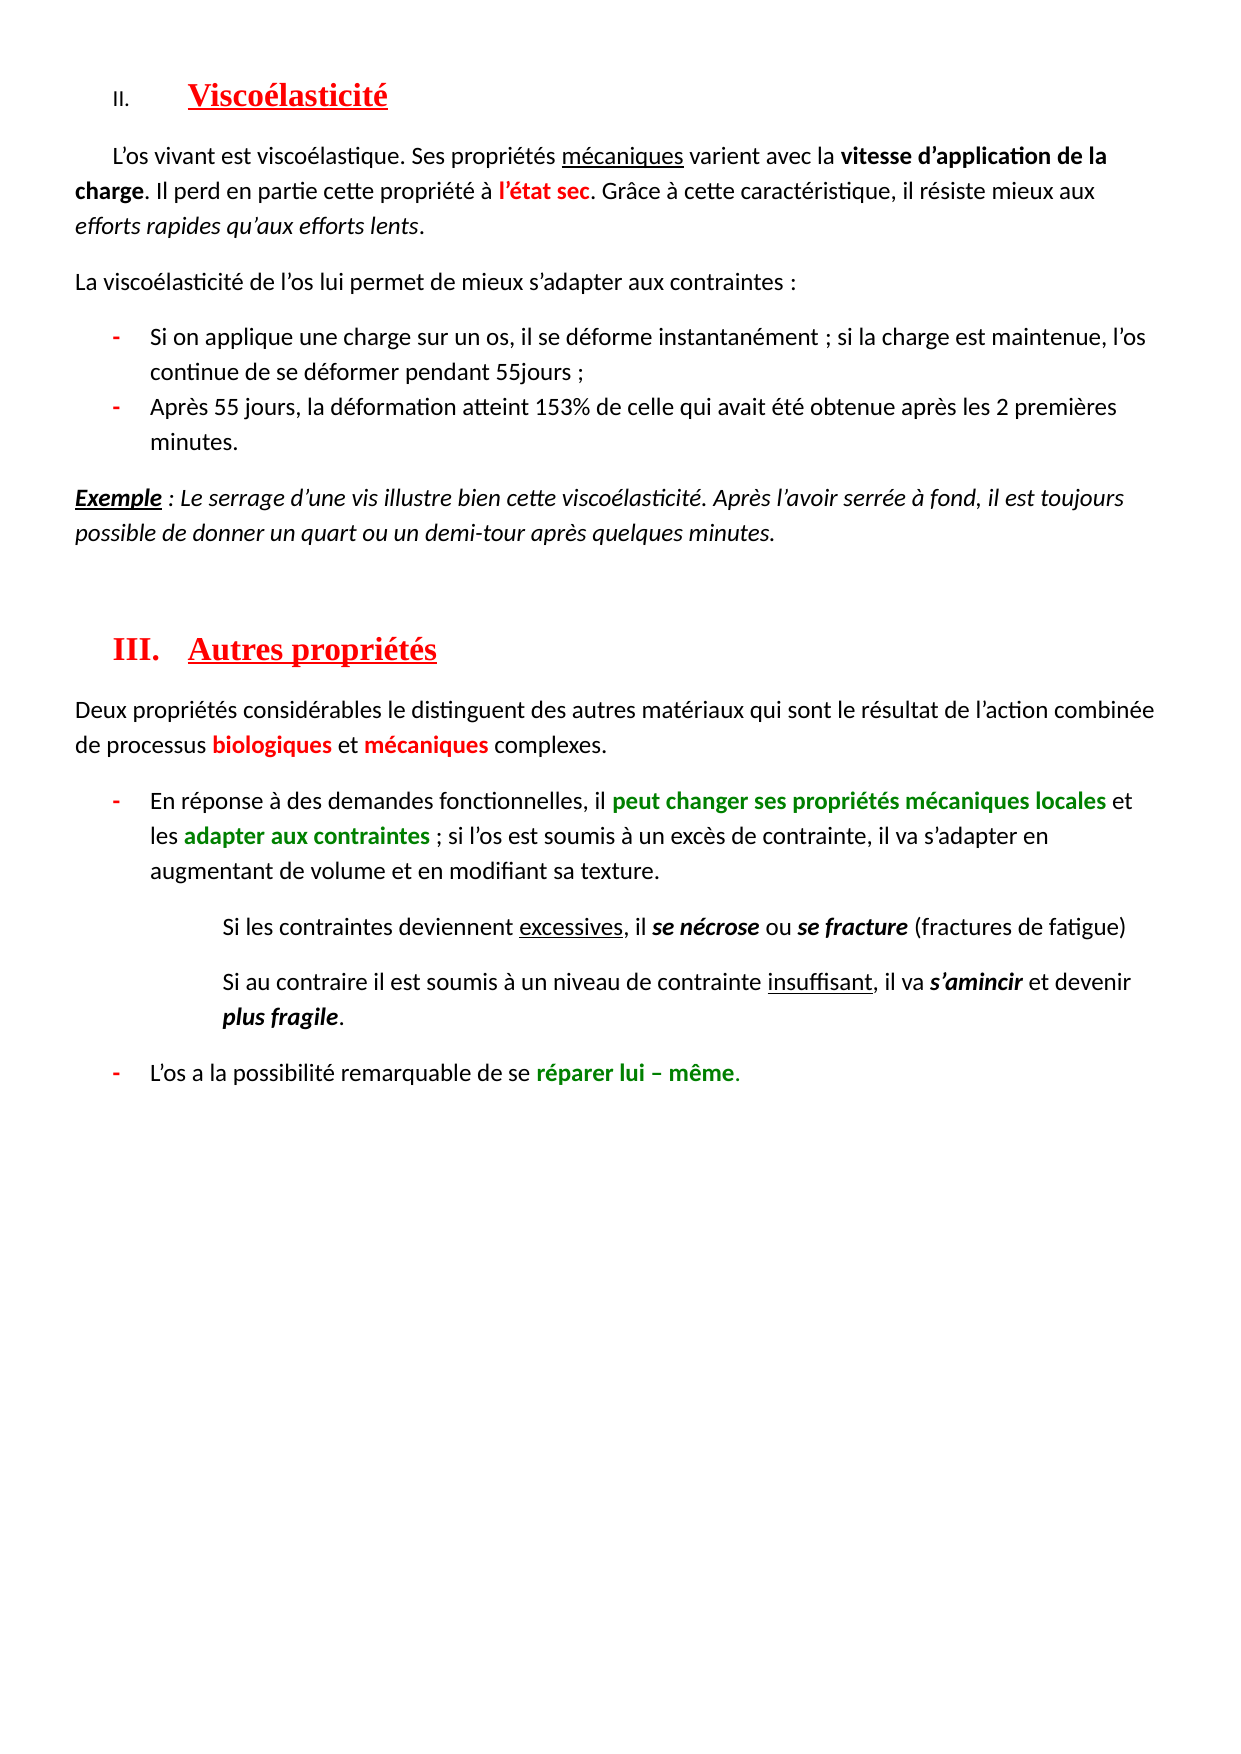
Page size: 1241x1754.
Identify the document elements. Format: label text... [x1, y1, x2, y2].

list Si on applique une charge sur un os, il se déforme instantanément ; si la charge est maintenue, l’os continue de se déformer pendant 55jours ; [112, 322, 1165, 387]
text Si les contraintes deviennent excessives, il se nécrose ou se fracture (fractures de fatigue) [222, 911, 1165, 941]
list L’os a la possibilité remarquable de se réparer lui – même. [112, 1057, 1165, 1088]
text Deux propriétés considérables le distinguent des autres matériaux qui sont le résultat de l’action combinée de processus biologiques et mécaniques complexes. [75, 694, 1165, 759]
list En réponse à des demandes fonctionnelles, il peut changer ses propriétés mécaniques locales et les adapter aux contraintes ; si l’os est soumis à un excès de contrainte, il va s’adapter en augmentant de volume et en modifiant sa texture. [112, 785, 1165, 885]
list Viscoélasticité [112, 75, 1165, 113]
text La viscoélasticité de l’os lui permet de mieux s’adapter aux contraintes : [75, 266, 1165, 296]
text Si au contraire il est soumis à un niveau de contrainte insuffisant, il va s’amincir et devenir plus fragile. [75, 966, 1165, 1032]
list Après 55 jours, la déformation atteint 153% de celle qui avait été obtenue après les 2 premières minutes. [112, 392, 1165, 457]
text Exemple : Le serrage d’une vis illustre bien cette viscoélasticité. Après l’avoir serrée à fond, il est toujours possible de donner un quart ou un demi-tour après quelques minutes. [75, 482, 1165, 548]
list Autres propriétés [112, 629, 1165, 667]
text L’os vivant est viscoélastique. Ses propriétés mécaniques varient avec la vitesse d’application de la charge. Il perd en partie cette propriété à l’état sec. Grâce à cette caractéristique, il résiste mieux aux efforts rapides qu’aux efforts lents. [75, 140, 1165, 240]
